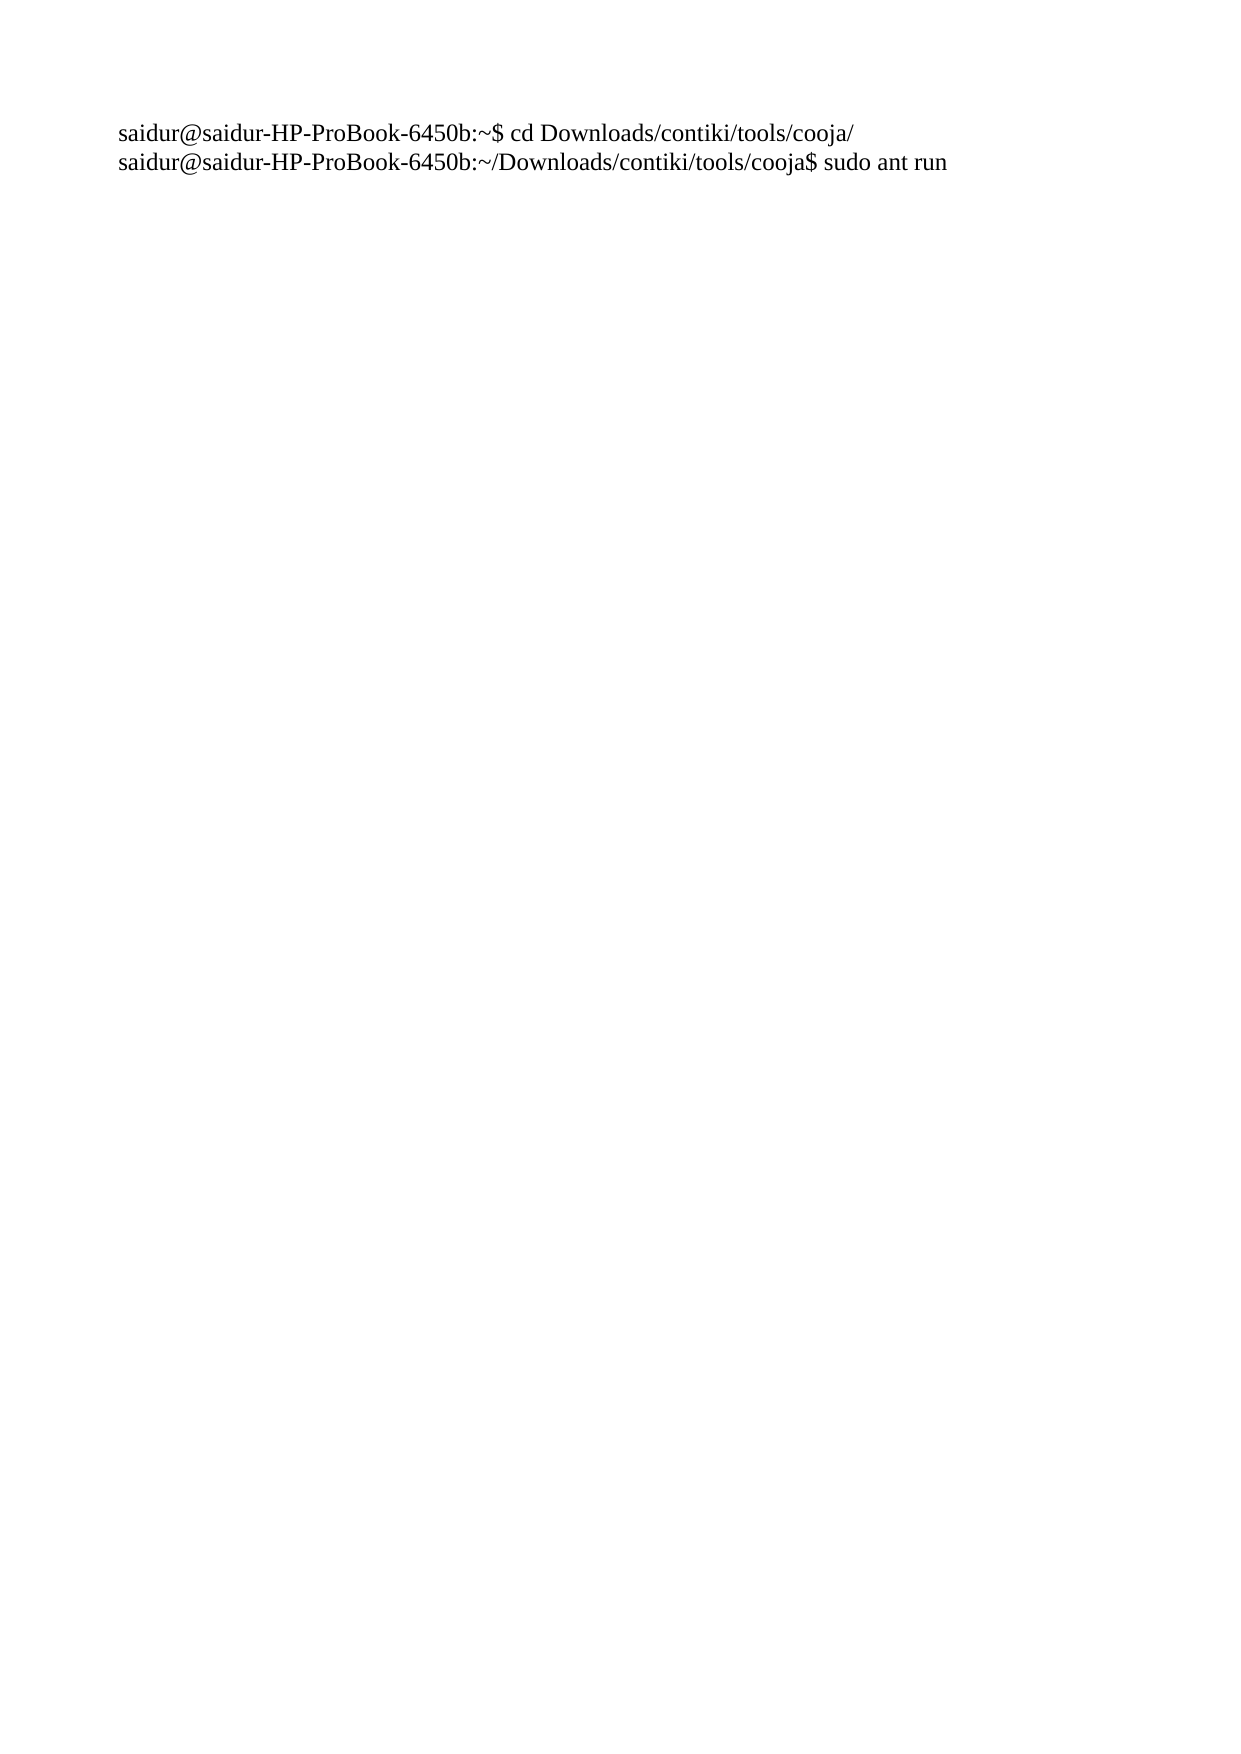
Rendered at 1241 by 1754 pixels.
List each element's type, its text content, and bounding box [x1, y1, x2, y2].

text saidur@saidur-HP-ProBook-6450b:~/Downloads/contiki/tools/cooja$ sudo ant run [118, 147, 1122, 176]
text saidur@saidur-HP-ProBook-6450b:~$ cd Downloads/contiki/tools/cooja/ [118, 118, 1122, 147]
